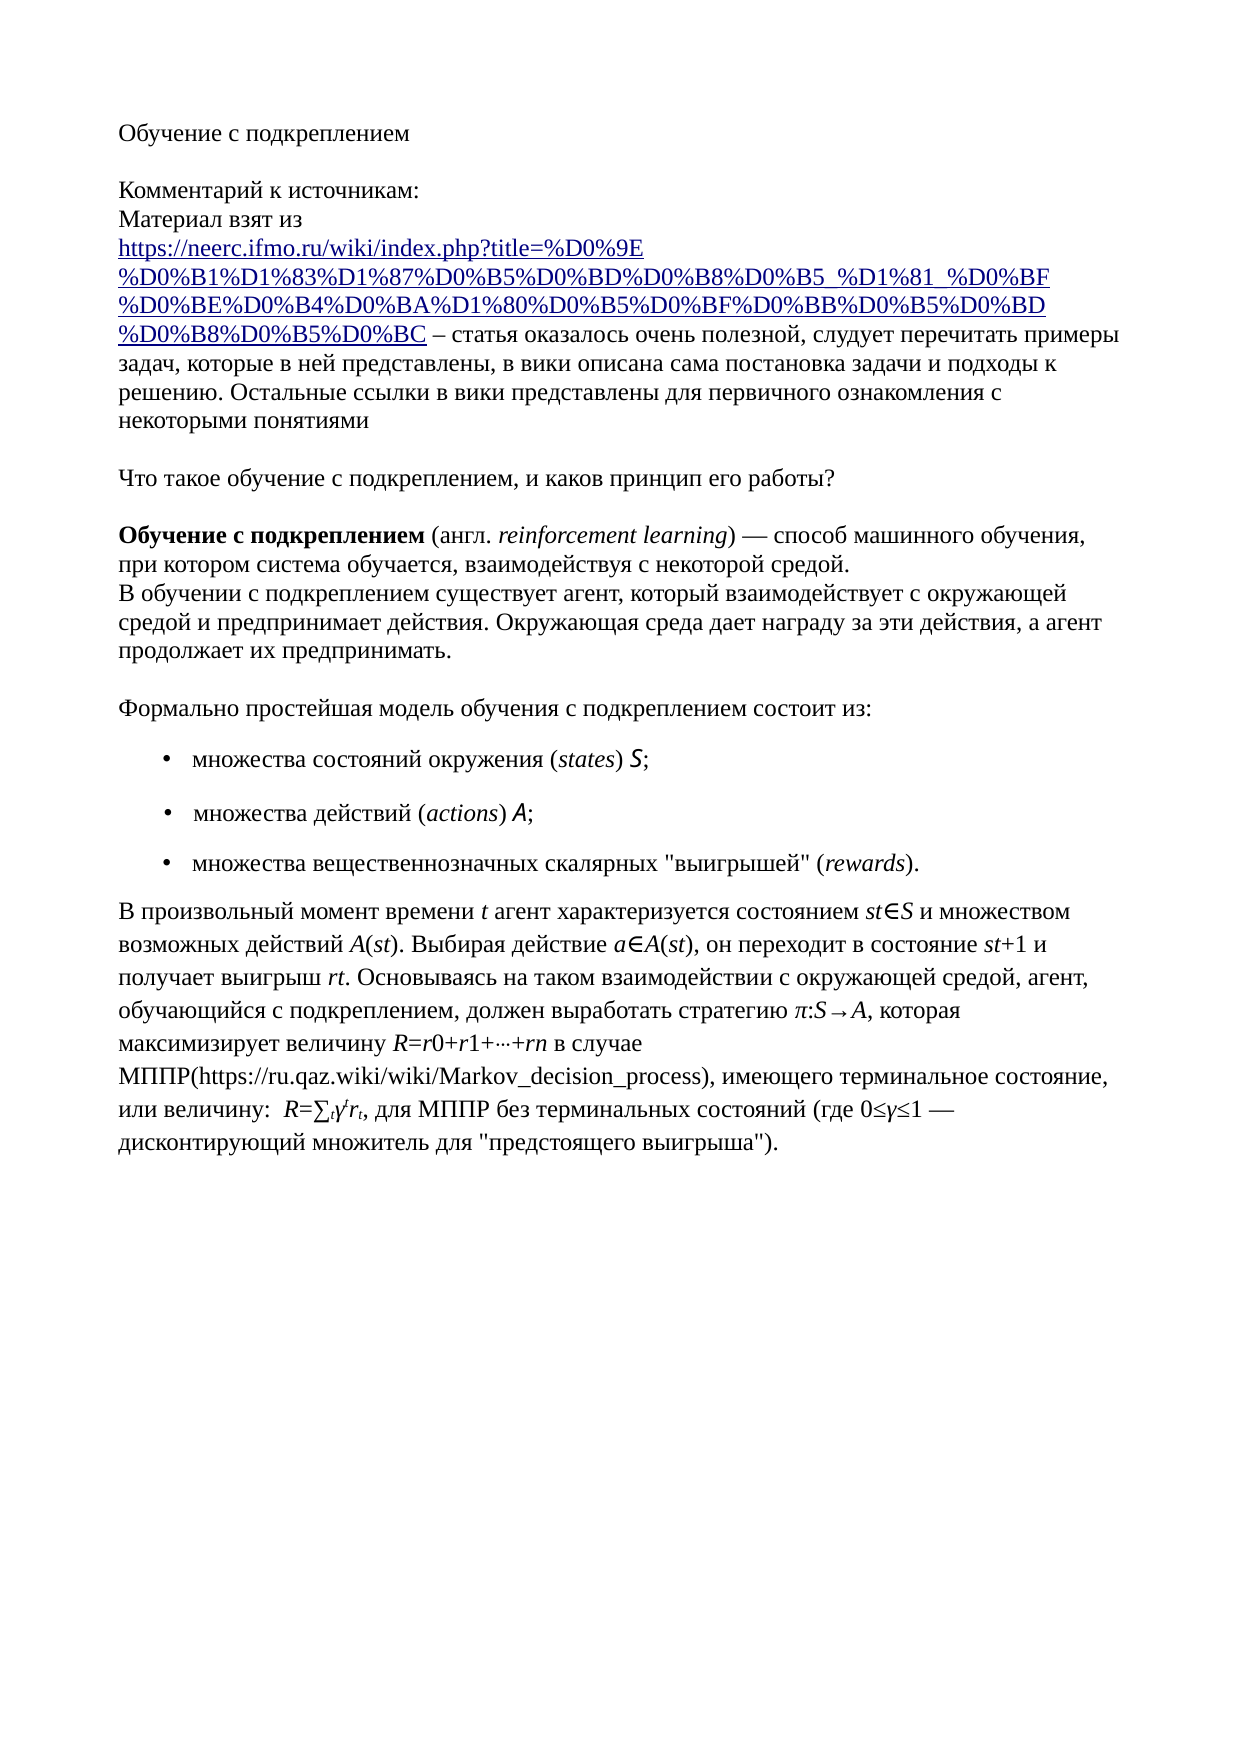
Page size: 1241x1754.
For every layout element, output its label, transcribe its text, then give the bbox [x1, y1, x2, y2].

text Что такое обучение с подкреплением, и каков принцип его работы? [118, 463, 1122, 492]
text Формально простейшая модель обучения с подкреплением состоит из: [118, 693, 1122, 722]
text В обучении с подкреплением существует агент, который взаимодействует с окружающей средой и предпринимает действия. Окружающая среда дает награду за эти действия, а агент продолжает их предпринимать. [118, 578, 1122, 664]
list множества вещественнозначных скалярных "выигрышей" (rewards). [162, 848, 1122, 877]
text https://neerc.ifmo.ru/wiki/index.php?title=%D0%9E%D0%B1%D1%83%D1%87%D0%B5%D0%BD%D0%B8%D0%B5_%D1%81_%D0%BF%D0%BE%D0%B4%D0%BA%D1%80%D0%B5%D0%BF%D0%BB%D0%B5%D0%BD%D0%B8%D0%B5%D0%BC – статья оказалось очень полезной, слудует перечитать примеры задач, которые в ней представлены, в вики описана сама постановка задачи и подходы к решению. Остальные ссылки в вики представлены для первичного ознакомления с некоторыми понятиями [118, 233, 1122, 434]
text Комментарий к источникам: [118, 176, 1122, 204]
list множества состояний окружения (states) S; [162, 741, 1122, 775]
list множества действий (actions) A; [164, 794, 1122, 828]
text В произвольный момент времени t агент характеризуется состоянием st∈S и множеством возможных действий A(st). Выбирая действие a∈A(st), он переходит в состояние st+1 и получает выигрыш rt. Основываясь на таком взаимодействии с окружающей средой, агент, обучающийся с подкреплением, должен выработать стратегию π:S→A, которая максимизирует величину R=r0+r1+⋯+rn в случае МППР(https://ru.qaz.wiki/wiki/Markov_decision_process), имеющего терминальное состояние, или величину: R=∑tγtrt, для МППР без терминальных состояний (где 0≤γ≤1 — дисконтирующий множитель для "предстоящего выигрыша"). [118, 896, 1122, 1156]
text Обучение с подкреплением [118, 118, 1122, 147]
text Материал взят из [118, 204, 1122, 233]
text Обучение с подкреплением (англ. reinforcement learning) — способ машинного обучения, при котором система обучается, взаимодействуя с некоторой средой. [118, 521, 1122, 578]
